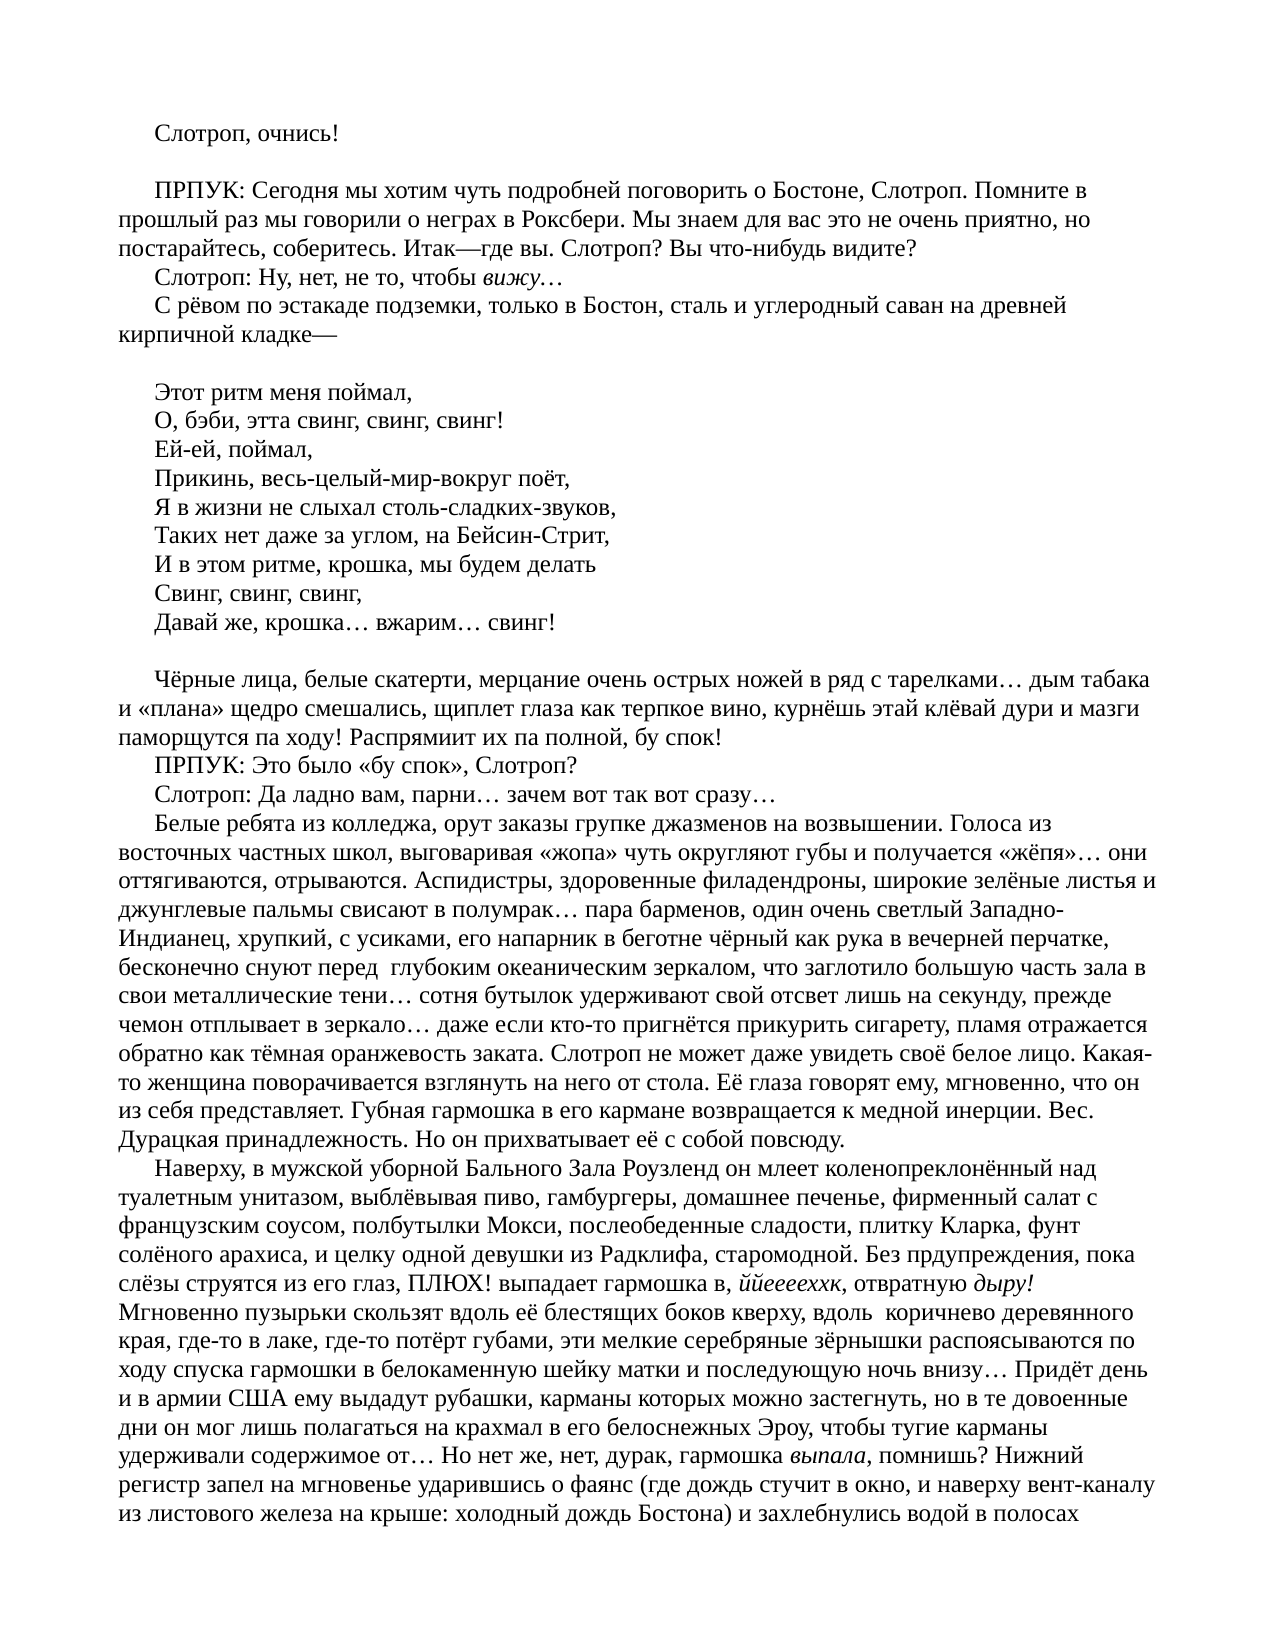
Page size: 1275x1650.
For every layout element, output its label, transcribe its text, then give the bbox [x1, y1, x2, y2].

text ПРПУК: Сегодня мы хотим чуть подробней поговорить о Бостоне, Слотроп. Помните в прошлый раз мы говорили о неграх в Роксбери. Мы знаем для вас это не очень приятно, но постарайтесь, соберитесь. Итак—где вы. Слотроп? Вы что-нибудь видите? [118, 176, 1157, 262]
text О, бэби, этта свинг, свинг, свинг! [118, 406, 1157, 434]
text С рёвом по эстакаде подземки, только в Бостон, сталь и углеродный саван на древней кирпичной кладке— [118, 291, 1157, 348]
text Белые ребята из колледжа, орут заказы групке джазменов на возвышении. Голоса из восточных частных школ, выговаривая «жопа» чуть округляют губы и получается «жёпя»… они оттягиваются, отрываются. Аспидистры, здоровенные филадендроны, широкие зелёные листья и джунглевые пальмы свисают в полумрак… пара барменов, один очень светлый Западно-Индианец, хрупкий, с усиками, его напарник в беготне чёрный как рука в вечерней перчатке, бесконечно снуют перед глубоким океаническим зеркалом, что заглотило большую часть зала в свои металлические тени… сотня бутылок удерживают свой отсвет лишь на секунду, прежде чемон отплывает в зеркало… даже если кто-то пригнётся прикурить сигарету, пламя отражается обратно как тёмная оранжевость заката. Слотроп не может даже увидеть своё белое лицо. Какая-то женщина поворачивается взглянуть на него от стола. Её глаза говорят ему, мгновенно, что он из себя представляет. Губная гармошка в его кармане возвращается к медной инерции. Вес. Дурацкая принадлежность. Но он прихватывает её с собой повсюду. [118, 808, 1157, 1153]
text Таких нет даже за углом, на Бейсин-Стрит, [118, 521, 1157, 549]
text Этот ритм меня поймал, [118, 377, 1157, 406]
text И в этом ритме, крошка, мы будем делать [118, 549, 1157, 578]
text Слотроп: Да ладно вам, парни… зачем вот так вот сразу… [118, 779, 1157, 808]
text Прикинь, весь-целый-мир-вокруг поёт, [118, 463, 1157, 492]
text Давай же, крошка… вжарим… свинг! [118, 607, 1157, 636]
text Слотроп, очнись! [118, 118, 1157, 147]
text Слотроп: Ну, нет, не то, чтобы вижу… [118, 262, 1157, 291]
text Я в жизни не слыхал столь-сладких-звуков, [118, 492, 1157, 521]
text Наверху, в мужской уборной Бального Зала Роузленд он млеет коленопреклонённый над туалетным унитазом, выблёвывая пиво, гамбургеры, домашнее печенье, фирменный салат с французским соусом, полбутылки Мокси, послеобеденные сладости, плитку Кларка, фунт солёного арахиса, и целку одной девушки из Радклифа, старомодной. Без прдупреждения, пока слёзы струятся из его глаз, ПЛЮХ! выпадает гармошка в, ййееееххк, отвратную дыру! Мгновенно пузырьки скользят вдоль её блестящих боков кверху, вдоль коричнево деревянного края, где-то в лаке, где-то потёрт губами, эти мелкие серебряные зёрнышки распоясываются по ходу спуска гармошки в белокаменную шейку матки и последующую ночь внизу… Придёт день и в армии США ему выдадут рубашки, карманы которых можно застегнуть, но в те довоенные дни он мог лишь полагаться на крахмал в его белоснежных Эроу, чтобы тугие карманы удерживали содержимое от… Но нет же, нет, дурак, гармошка выпала, помнишь? Нижний регистр запел на мгновенье ударившись о фаянс (где дождь стучит в окно, и наверху вент-каналу из листового железа на крыше: холодный дождь Бостона) и захлебнулись водой в полосах [118, 1153, 1157, 1527]
text Ей-ей, поймал, [118, 434, 1157, 463]
text ПРПУК: Это было «бу спок», Слотроп? [118, 751, 1157, 779]
text Чёрные лица, белые скатерти, мерцание очень острых ножей в ряд с тарелками… дым табака и «плана» щедро смешались, щиплет глаза как терпкое вино, курнёшь этай клёвай дури и мазги паморщутся па ходу! Распрямиит их па полной, бу спок! [118, 664, 1157, 751]
text Свинг, свинг, свинг, [118, 578, 1157, 607]
